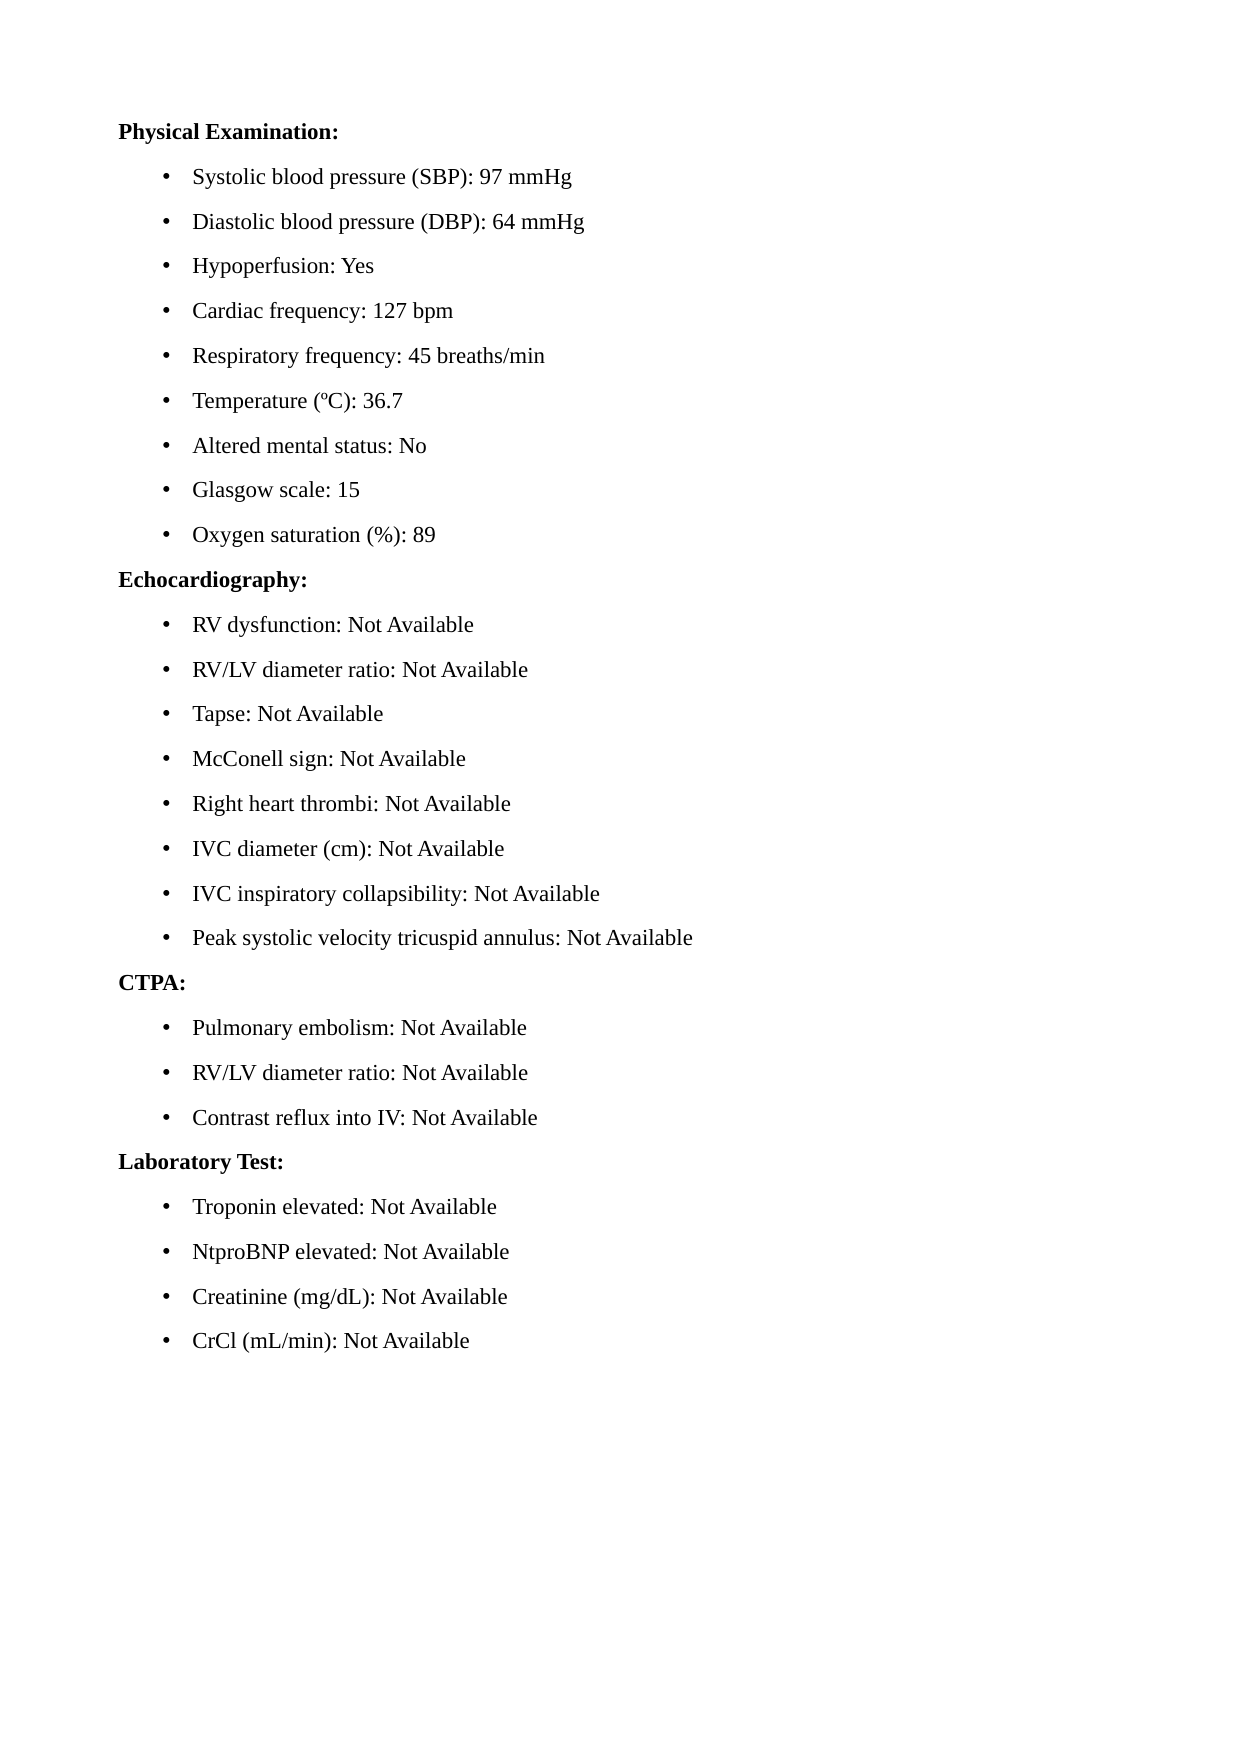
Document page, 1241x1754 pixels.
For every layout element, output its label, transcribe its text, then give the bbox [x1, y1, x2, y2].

list Creatinine (mg/dL): Not Available [162, 1283, 1122, 1309]
list IVC inspiratory collapsibility: Not Available [162, 879, 1122, 906]
text Laboratory Test: [118, 1148, 1122, 1175]
list Oxygen saturation (%): 89 [162, 521, 1122, 548]
list CrCl (mL/min): Not Available [162, 1327, 1122, 1354]
list Right heart thrombi: Not Available [162, 790, 1122, 816]
list Pulmonary embolism: Not Available [162, 1014, 1122, 1040]
list Diastolic blood pressure (DBP): 64 mmHg [162, 208, 1122, 234]
list Respiratory frequency: 45 breaths/min [162, 342, 1122, 368]
list RV/LV diameter ratio: Not Available [162, 1059, 1122, 1085]
list RV dysfunction: Not Available [162, 611, 1122, 637]
list Systolic blood pressure (SBP): 97 mmHg [162, 163, 1122, 189]
list NtproBNP elevated: Not Available [162, 1238, 1122, 1264]
text Physical Examination: [118, 118, 1122, 144]
list IVC diameter (cm): Not Available [162, 835, 1122, 861]
list Contrast reflux into IV: Not Available [162, 1103, 1122, 1130]
list Hypoperfusion: Yes [162, 252, 1122, 279]
list Tapse: Not Available [162, 700, 1122, 727]
text Echocardiography: [118, 566, 1122, 592]
list Cardiac frequency: 127 bpm [162, 297, 1122, 324]
list Glasgow scale: 15 [162, 476, 1122, 503]
list Temperature (ºC): 36.7 [162, 387, 1122, 413]
list McConell sign: Not Available [162, 745, 1122, 772]
list Peak systolic velocity tricuspid annulus: Not Available [162, 924, 1122, 951]
list Altered mental status: No [162, 432, 1122, 458]
text CTPA: [118, 969, 1122, 996]
list RV/LV diameter ratio: Not Available [162, 656, 1122, 682]
list Troponin elevated: Not Available [162, 1193, 1122, 1219]
